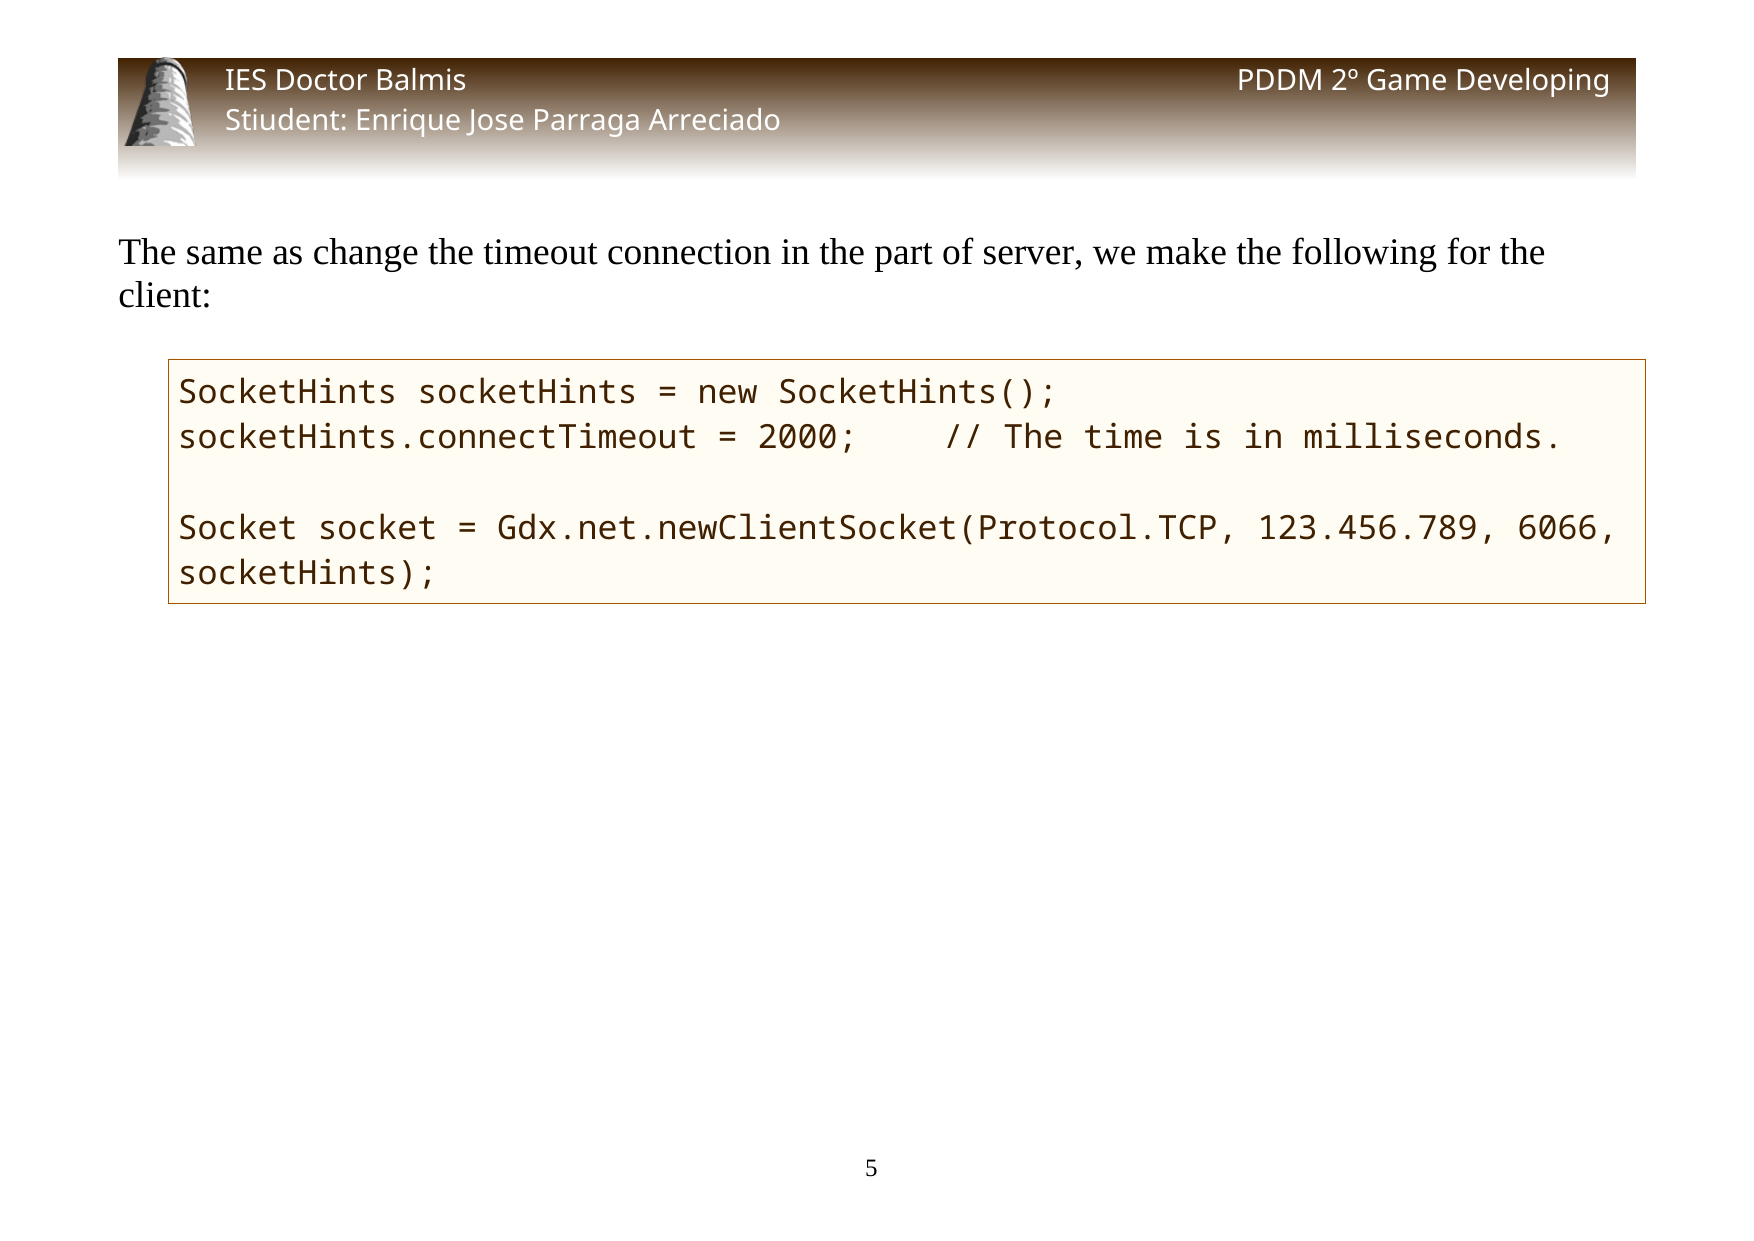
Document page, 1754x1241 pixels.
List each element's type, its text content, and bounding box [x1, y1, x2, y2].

text SocketHints socketHints = new SocketHints(); [169, 360, 1645, 404]
text socketHints.connectTimeout = 2000; // The time is in milliseconds. [169, 404, 1645, 449]
text The same as change the timeout connection in the part of server, we make the following for the client: [118, 229, 1636, 315]
picture [121, 57, 202, 146]
text Socket socket = Gdx.net.newClientSocket(Protocol.TCP, 123.456.789, 6066, socketHints); [169, 495, 1645, 603]
